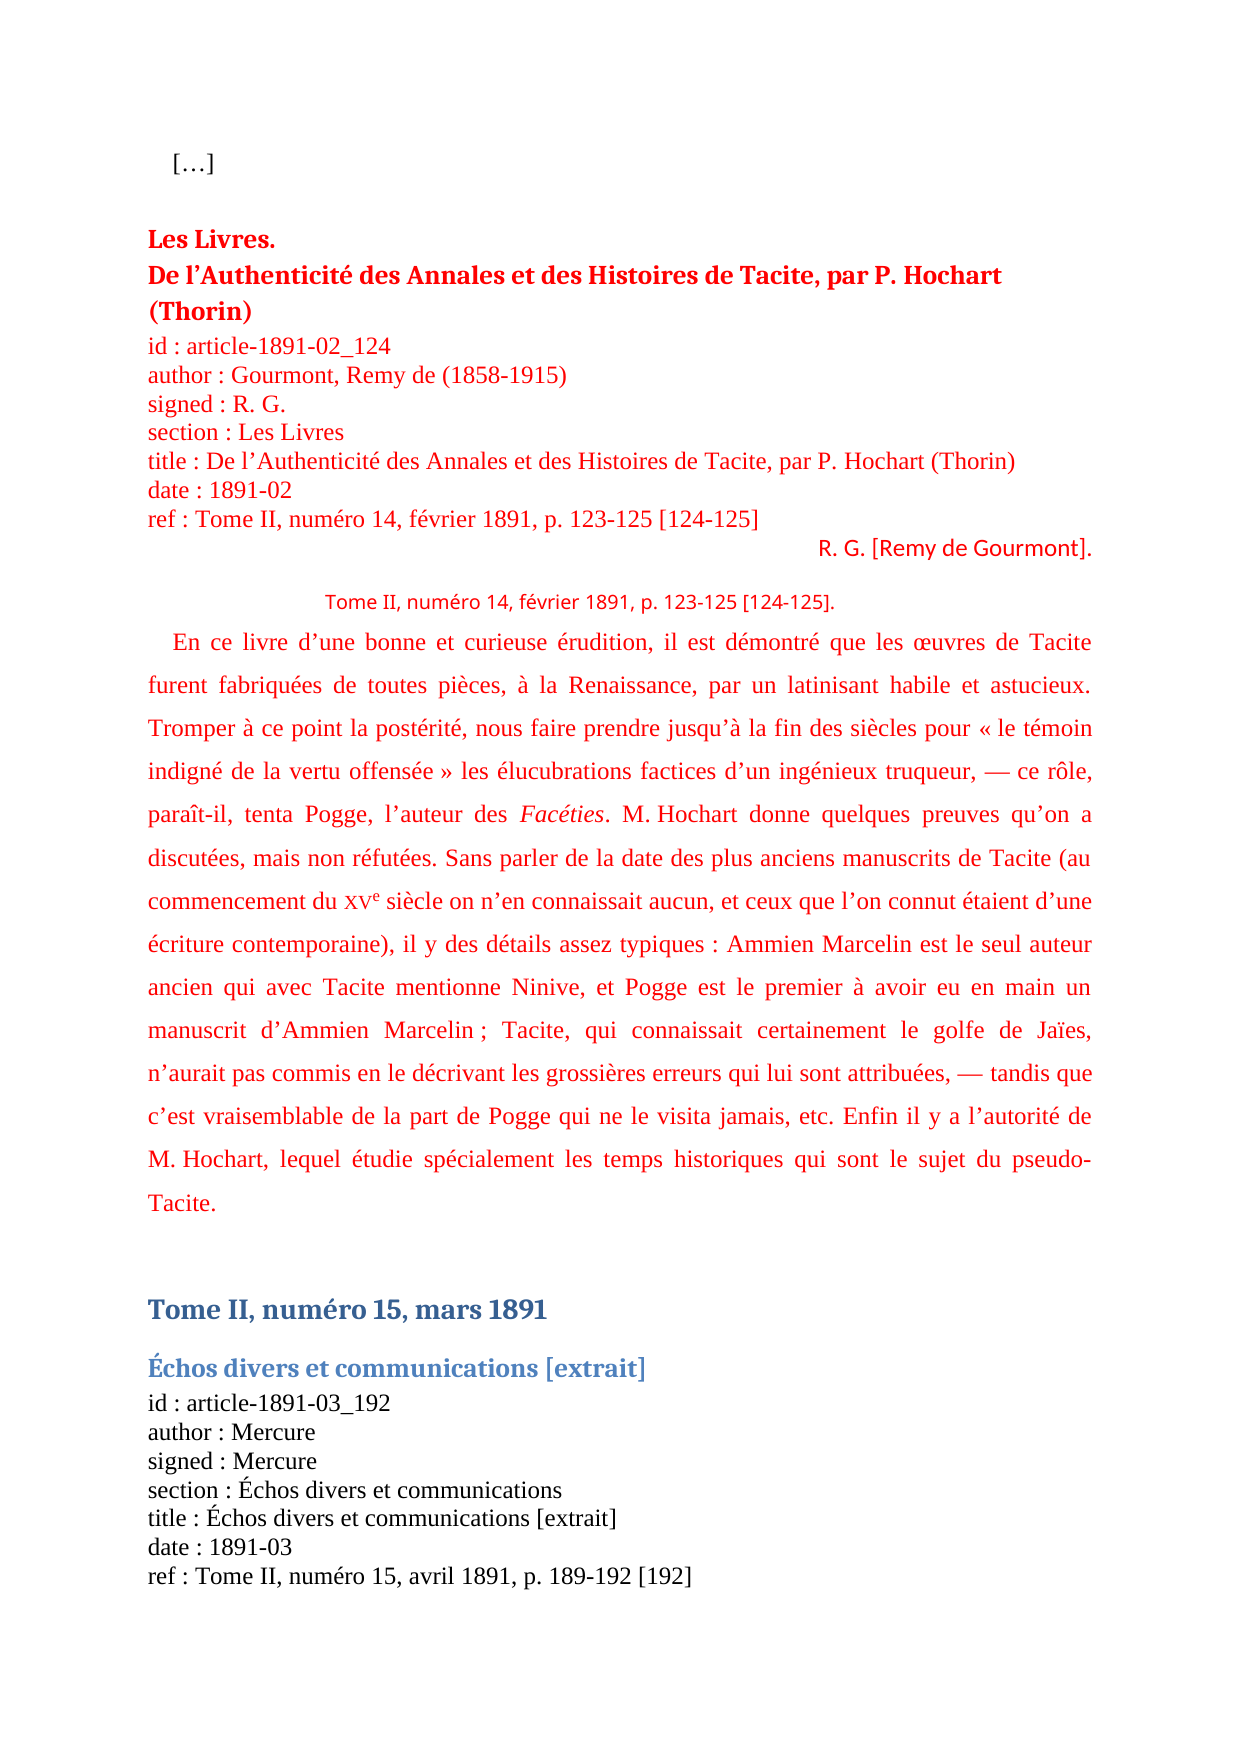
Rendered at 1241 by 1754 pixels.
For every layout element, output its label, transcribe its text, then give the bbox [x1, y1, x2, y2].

text Tome II, numéro 14, février 1891, p. 123-125 [124-125]. [325, 588, 1093, 615]
text date : 1891-03 [148, 1532, 1093, 1561]
text En ce livre d’une bonne et curieuse érudition, il est démontré que les œuvres de Tacite furent fabriquées de toutes pièces, à la Renaissance, par un latinisant habile et astucieux. Tromper à ce point la postérité, nous faire prendre jusqu’à la fin des siècles pour « le témoin indigné de la vertu offensée » les élucubrations factices d’un ingénieux truqueur, — ce rôle, paraît-il, tenta Pogge, l’auteur des Facéties. M. Hochart donne quelques preuves qu’on a discutées, mais non réfutées. Sans parler de la date des plus anciens manuscrits de Tacite (au commencement du xve siècle on n’en connaissait aucun, et ceux que l’on connut étaient d’une écriture contemporaine), il y des détails assez typiques : Ammien Marcelin est le seul auteur ancien qui avec Tacite mentionne Ninive, et Pogge est le premier à avoir eu en main un manuscrit d’Ammien Marcelin ; Tacite, qui connaissait certainement le golfe de Jaïes, n’aurait pas commis en le décrivant les grossières erreurs qui lui sont attribuées, — tandis que c’est vraisemblable de la part de Pogge qui ne le visita jamais, etc. Enfin il y a l’autorité de M. Hochart, lequel étudie spécialement les temps historiques qui sont le sujet du pseudo-Tacite. [148, 627, 1093, 1216]
text […] [148, 148, 1093, 176]
text section : Les Livres [148, 417, 1093, 446]
text ref : Tome II, numéro 15, avril 1891, p. 189-192 [192] [148, 1561, 1093, 1590]
subtitle Tome II, numéro 15, mars 1891 [148, 1293, 1093, 1327]
text author : Mercure [148, 1417, 1093, 1446]
text date : 1891-02 [148, 475, 1093, 504]
text section : Échos divers et communications [148, 1475, 1093, 1503]
text ref : Tome II, numéro 14, février 1891, p. 123-125 [124-125] [148, 504, 1093, 532]
text title : Échos divers et communications [extrait] [148, 1503, 1093, 1532]
text signed : R. G. [148, 389, 1093, 417]
text R. G. [Remy de Gourmont]. [148, 532, 1093, 563]
text id : article-1891-03_192 [148, 1388, 1093, 1417]
text signed : Mercure [148, 1446, 1093, 1475]
text author : Gourmont, Remy de (1858-1915) [148, 360, 1093, 389]
subtitle Les Livres. De l’Authenticité des Annales et des Histoires de Tacite, par P. Hochart (Thorin) [148, 224, 1093, 327]
text id : article-1891-02_124 [148, 331, 1093, 360]
text title : De l’Authenticité des Annales et des Histoires de Tacite, par P. Hochart (Thorin) [148, 446, 1093, 475]
subtitle Échos divers et communications [extrait] [148, 1353, 1093, 1384]
